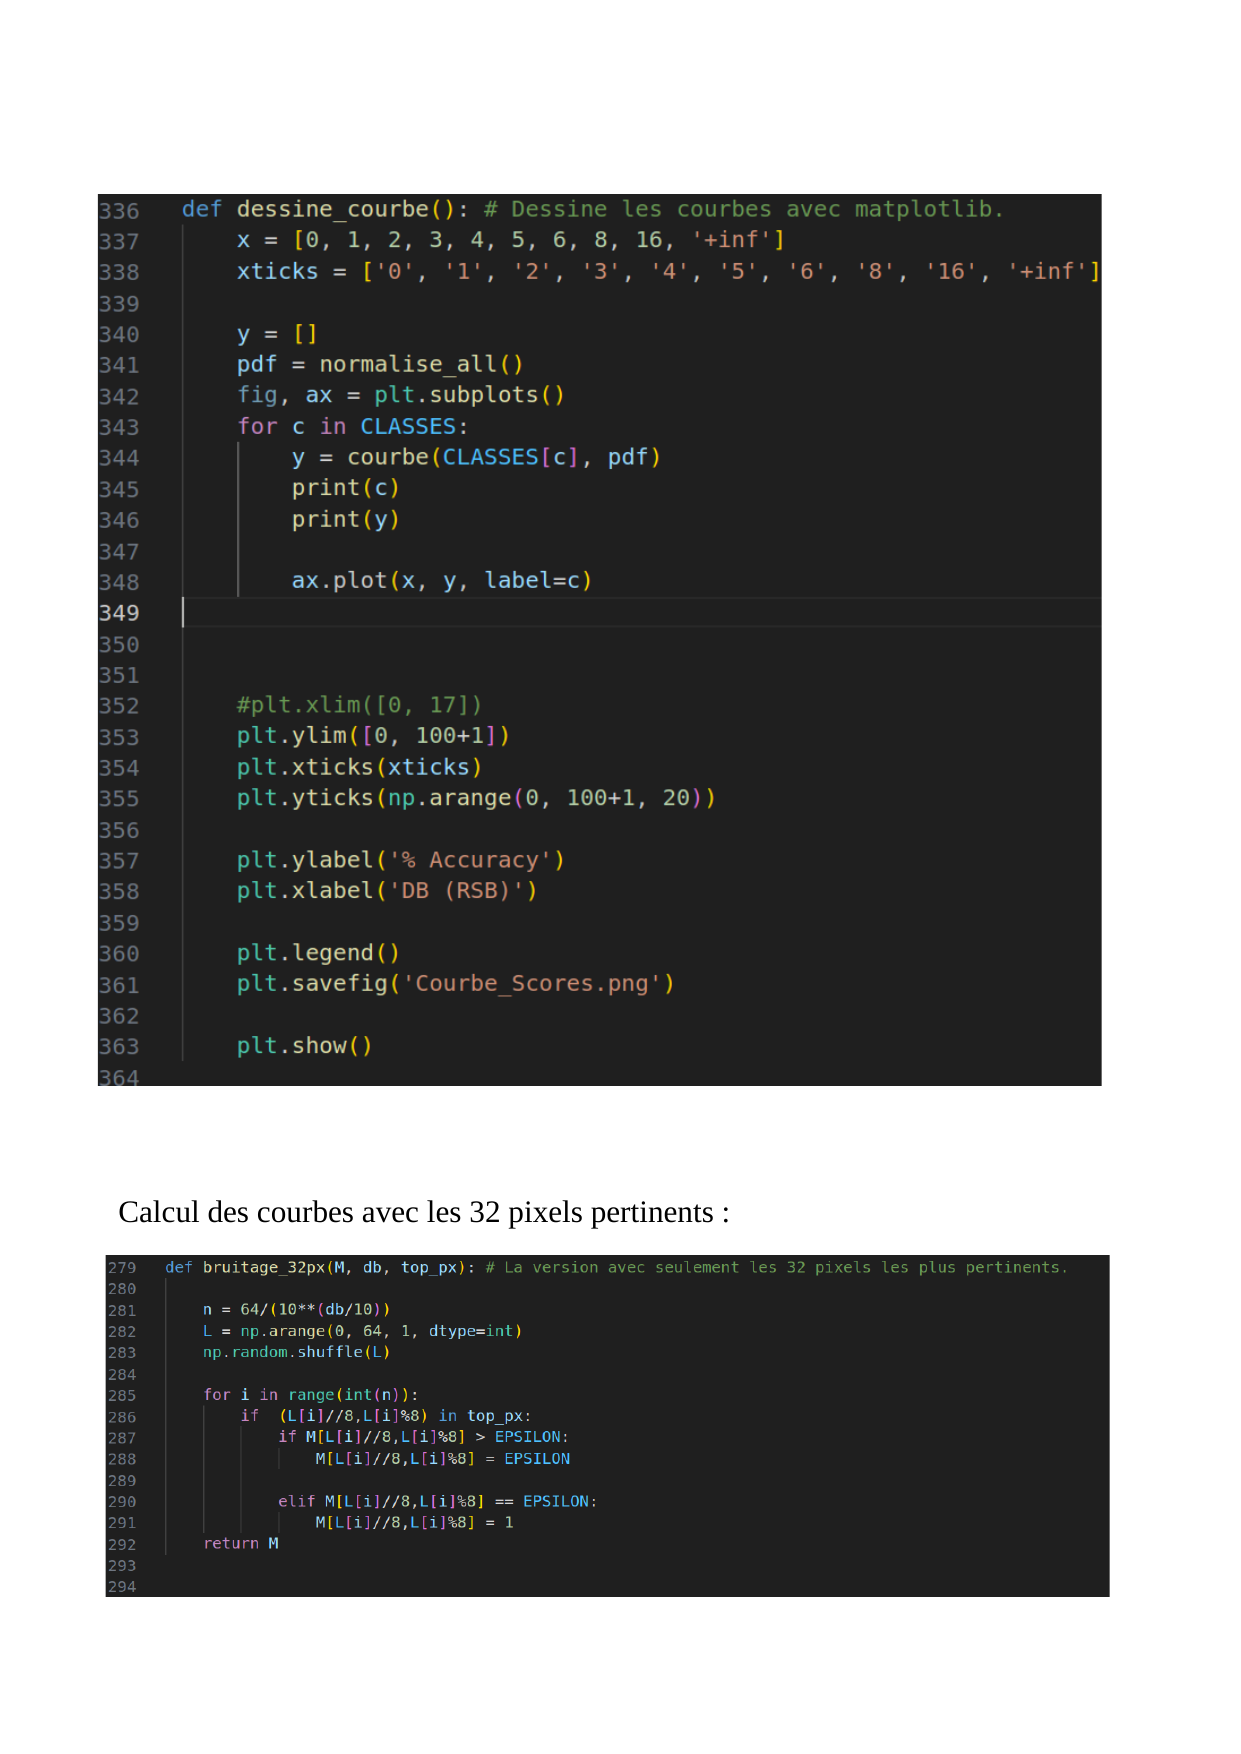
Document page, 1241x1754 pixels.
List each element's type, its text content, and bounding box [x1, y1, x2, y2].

text Calcul des courbes avec les 32 pixels pertinents : [118, 1193, 1122, 1229]
picture [105, 1255, 1110, 1597]
picture [97, 194, 1102, 1086]
